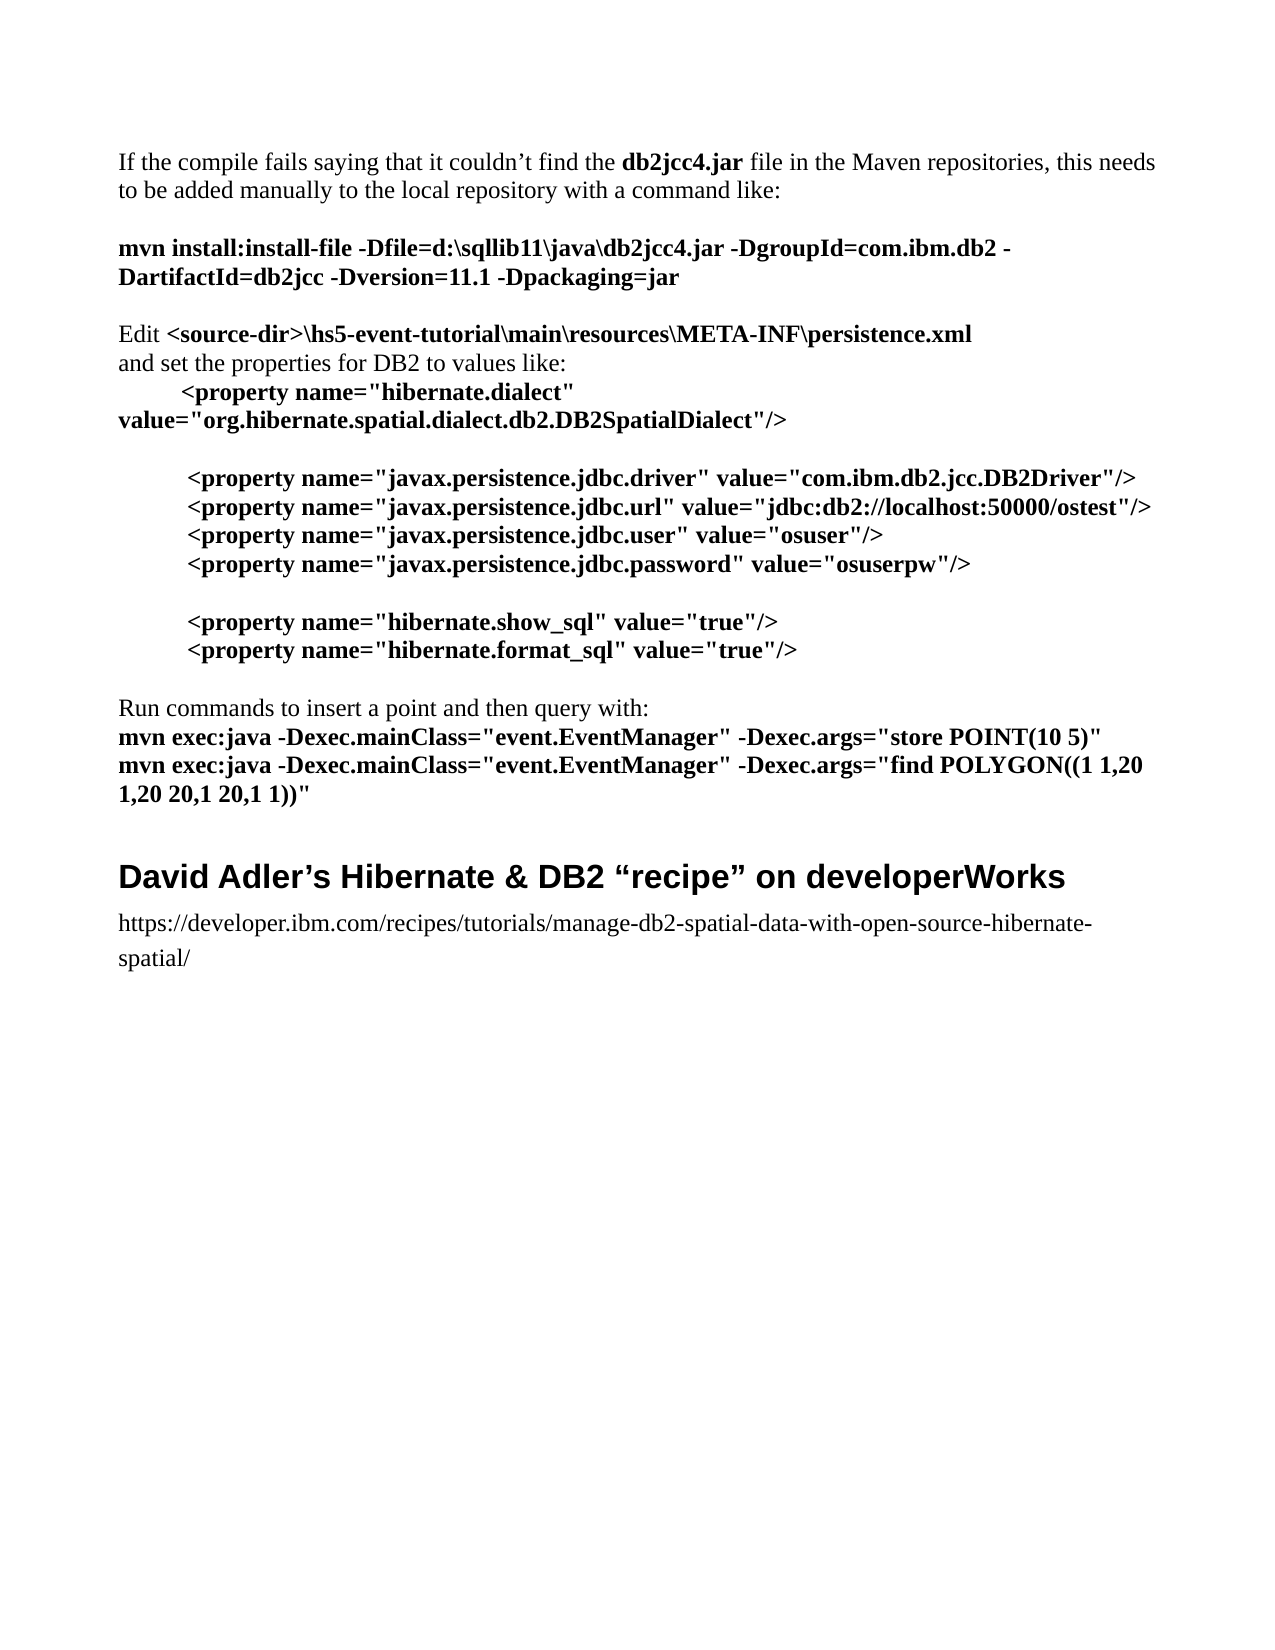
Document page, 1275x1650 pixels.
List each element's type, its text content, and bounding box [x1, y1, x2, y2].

text Run commands to insert a point and then query with: [118, 693, 1157, 722]
text <property name="hibernate.format_sql" value="true"/> [118, 636, 1157, 664]
text <property name="javax.persistence.jdbc.password" value="osuserpw"/> [118, 549, 1157, 578]
text mvn install:install-file -Dfile=d:\sqllib11\java\db2jcc4.jar -DgroupId=com.ibm.db2 -DartifactId=db2jcc -Dversion=11.1 -Dpackaging=jar [118, 233, 1157, 291]
text https://developer.ibm.com/recipes/tutorials/manage-db2-spatial-data-with-open-source-hibernate-spatial/ [118, 908, 1157, 972]
text <property name="hibernate.show_sql" value="true"/> [118, 607, 1157, 636]
text <property name="javax.persistence.jdbc.url" value="jdbc:db2://localhost:50000/ostest"/> [118, 492, 1157, 521]
text <property name="javax.persistence.jdbc.driver" value="com.ibm.db2.jcc.DB2Driver"/> [118, 463, 1157, 492]
text <property name="javax.persistence.jdbc.user" value="osuser"/> [118, 521, 1157, 549]
text mvn exec:java -Dexec.mainClass="event.EventManager" -Dexec.args="store POINT(10 5)" [118, 722, 1157, 751]
text <property name="hibernate.dialect" value="org.hibernate.spatial.dialect.db2.DB2SpatialDialect"/> [118, 377, 1157, 434]
text If the compile fails saying that it couldn’t find the db2jcc4.jar file in the Maven repositories, this needs to be added manually to the local repository with a command like: [118, 147, 1157, 204]
subtitle David Adler’s Hibernate & DB2 “recipe” on developerWorks [118, 857, 1157, 896]
text Edit <source-dir>\hs5-event-tutorial\main\resources\META-INF\persistence.xml [118, 319, 1157, 348]
text and set the properties for DB2 to values like: [118, 348, 1157, 377]
text mvn exec:java -Dexec.mainClass="event.EventManager" -Dexec.args="find POLYGON((1 1,20 1,20 20,1 20,1 1))" [118, 751, 1157, 808]
